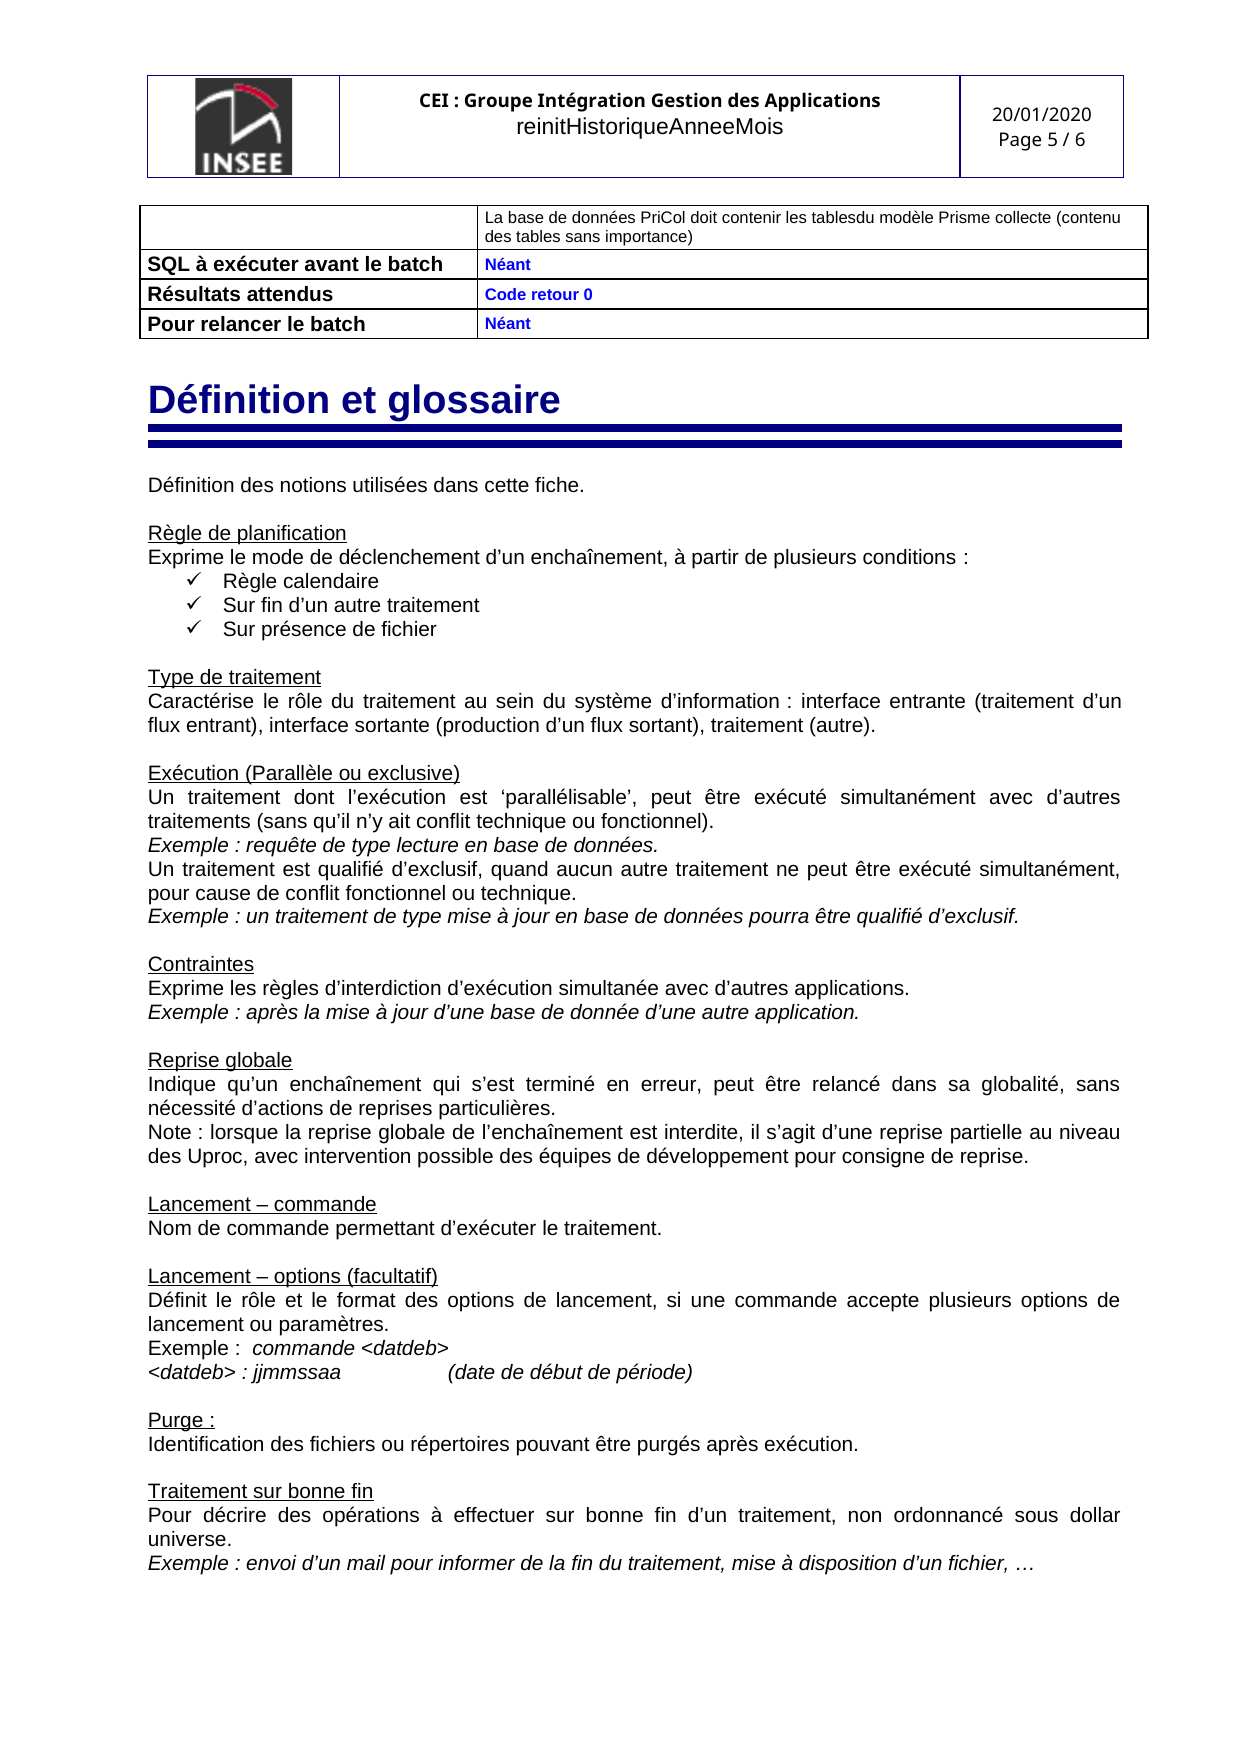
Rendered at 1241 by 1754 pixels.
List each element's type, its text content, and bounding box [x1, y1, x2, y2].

text <datdeb> : jjmmssaa (date de début de période) [148, 1359, 1122, 1383]
text Exemple : envoi d’un mail pour informer de la fin du traitement, mise à disposition d’un fichier, … [148, 1551, 1122, 1575]
text Un traitement dont l’exécution est ‘parallélisable’, peut être exécuté simultanément avec d’autres traitements (sans qu’il n’y ait conflit technique ou fonctionnel). [148, 784, 1122, 832]
table_cell Code retour 0 [478, 280, 1147, 308]
text Lancement – commande [148, 1192, 1122, 1216]
text Définit le rôle et le format des options de lancement, si une commande accepte plusieurs options de lancement ou paramètres. [148, 1288, 1122, 1336]
text Nom de commande permettant d’exécuter le traitement. [148, 1216, 1122, 1240]
text Identification des fichiers ou répertoires pouvant être purgés après exécution. [148, 1431, 1122, 1455]
text Règle de planification [148, 521, 1122, 545]
table_cell Néant [478, 310, 1147, 338]
table_cell Résultats attendus [141, 280, 477, 308]
text Contraintes [148, 952, 1122, 976]
text Reprise globale [148, 1048, 1122, 1072]
table_cell SQL à exécuter avant le batch [141, 250, 477, 278]
text Exemple : commande <datdeb> [148, 1336, 1122, 1359]
text Exprime le mode de déclenchement d’un enchaînement, à partir de plusieurs conditions : [148, 545, 1122, 569]
list Sur présence de fichier [185, 617, 1122, 641]
table_header La base de données PriCol doit contenir les tablesdu modèle Prisme collecte (contenu des tables sans importance) [478, 206, 1147, 248]
list Règle calendaire [185, 569, 1122, 593]
text Lancement – options (facultatif) [148, 1264, 1122, 1288]
text Définition des notions utilisées dans cette fiche. [148, 473, 1122, 497]
text Pour décrire des opérations à effectuer sur bonne fin d’un traitement, non ordonnancé sous dollar universe. [148, 1503, 1122, 1551]
table_header [141, 206, 477, 248]
text Un traitement est qualifié d’exclusif, quand aucun autre traitement ne peut être exécuté simultanément, pour cause de conflit fonctionnel ou technique. [148, 856, 1122, 904]
text Exprime les règles d’interdiction d’exécution simultanée avec d’autres applications. [148, 976, 1122, 1000]
text Note : lorsque la reprise globale de l’enchaînement est interdite, il s’agit d’une reprise partielle au niveau des Uproc, avec intervention possible des équipes de développement pour consigne de reprise. [148, 1120, 1122, 1168]
text Exemple : après la mise à jour d’une base de donnée d’une autre application. [148, 1000, 1122, 1024]
text Exemple : requête de type lecture en base de données. [148, 832, 1122, 856]
picture [195, 78, 293, 175]
text Indique qu’un enchaînement qui s’est terminé en erreur, peut être relancé dans sa globalité, sans nécessité d’actions de reprises particulières. [148, 1072, 1122, 1120]
text Traitement sur bonne fin [148, 1479, 1122, 1503]
text Type de traitement [148, 665, 1122, 689]
table_cell Néant [478, 250, 1147, 278]
subtitle [148, 432, 1122, 440]
text Exécution (Parallèle ou exclusive) [148, 761, 1122, 784]
table_cell Pour relancer le batch [141, 310, 477, 338]
text Caractérise le rôle du traitement au sein du système d’information : interface entrante (traitement d’un flux entrant), interface sortante (production d’un flux sortant), traitement (autre). [148, 689, 1122, 737]
list Sur fin d’un autre traitement [185, 593, 1122, 617]
subtitle Définition et glossaire [148, 377, 1122, 424]
text Purge : [148, 1407, 1122, 1431]
text Exemple : un traitement de type mise à jour en base de données pourra être qualifié d’exclusif. [148, 904, 1122, 928]
